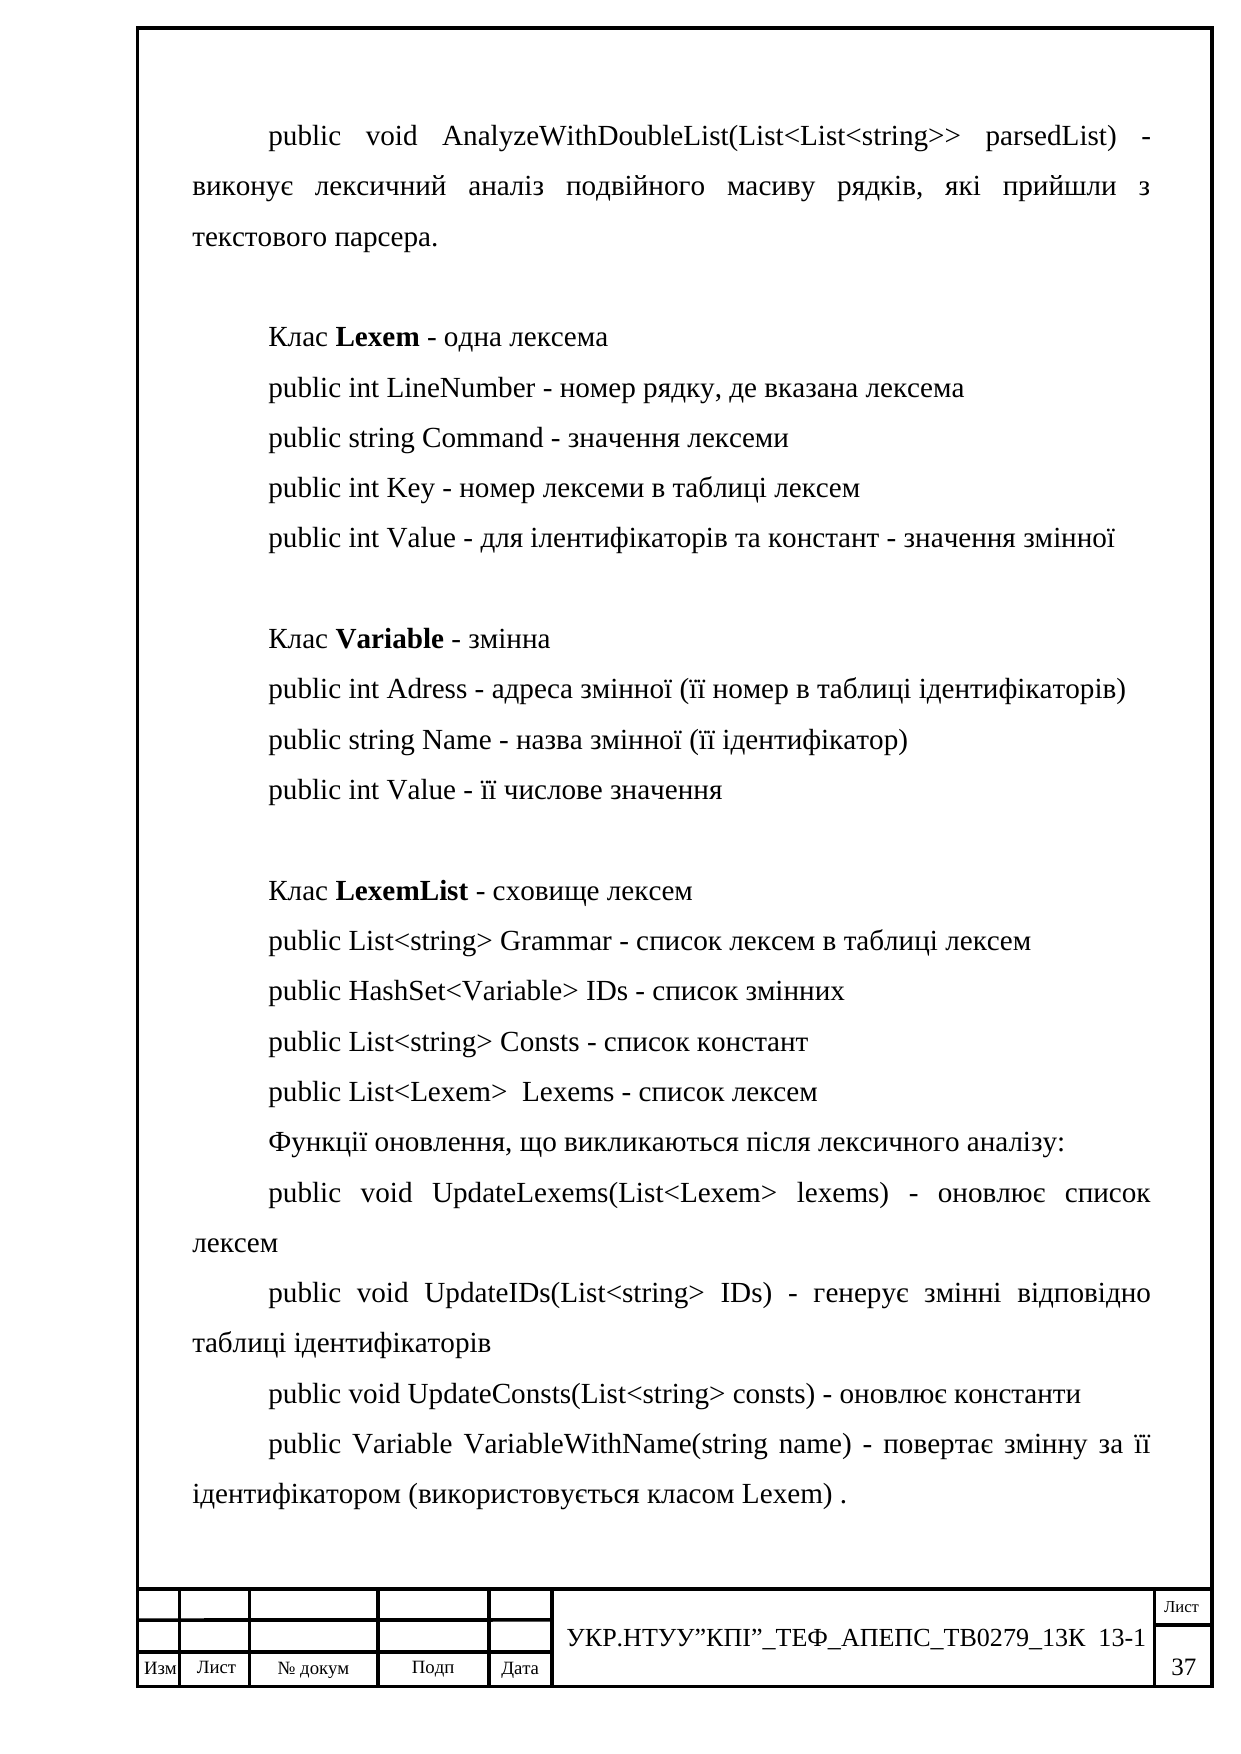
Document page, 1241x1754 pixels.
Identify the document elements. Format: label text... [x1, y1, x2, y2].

text public void UpdateConsts(List<string> consts) - оновлює константи [192, 1376, 1152, 1409]
text public List<Lexem> Lexems - список лексем [192, 1074, 1152, 1108]
text public int LineNumber - номер рядку, де вказана лексема [192, 370, 1152, 403]
text Клас Lexem - одна лексема [192, 319, 1152, 353]
text public HashSet<Variable> IDs - список змінних [192, 973, 1152, 1007]
text Функції оновлення, що викликаються після лексичного аналізу: [192, 1124, 1152, 1158]
text public List<string> Grammar - список лексем в таблиці лексем [192, 923, 1152, 957]
text public void AnalyzeWithDoubleList(List<List<string>> parsedList) - виконує лексичний аналіз подвійного масиву рядків, які прийшли з текстового парсера. [192, 118, 1152, 252]
text public Variable VariableWithName(string name) - повертає змінну за її ідентифікатором (використовується класом Lexem) . [192, 1426, 1152, 1510]
text public List<string> Consts - список констант [192, 1024, 1152, 1057]
text public void UpdateLexems(List<Lexem> lexems) - оновлює список лексем [192, 1175, 1152, 1258]
text public string Name - назва змінної (її ідентифікатор) [192, 722, 1152, 755]
text public int Adress - адреса змінної (її номер в таблиці ідентифікаторів) [192, 672, 1152, 705]
text public int Value - для ілентифікаторів та констант - значення змінної [192, 521, 1152, 554]
text public void UpdateIDs(List<string> IDs) - генерує змінні відповідно таблиці ідентифікаторів [192, 1275, 1152, 1359]
text public string Command - значення лексеми [192, 420, 1152, 453]
text public int Key - номер лексеми в таблиці лексем [192, 470, 1152, 504]
text Клас LexemList - сховище лексем [192, 873, 1152, 906]
text Клас Variable - змінна [192, 621, 1152, 655]
text public int Value - її числове значення [192, 772, 1152, 806]
